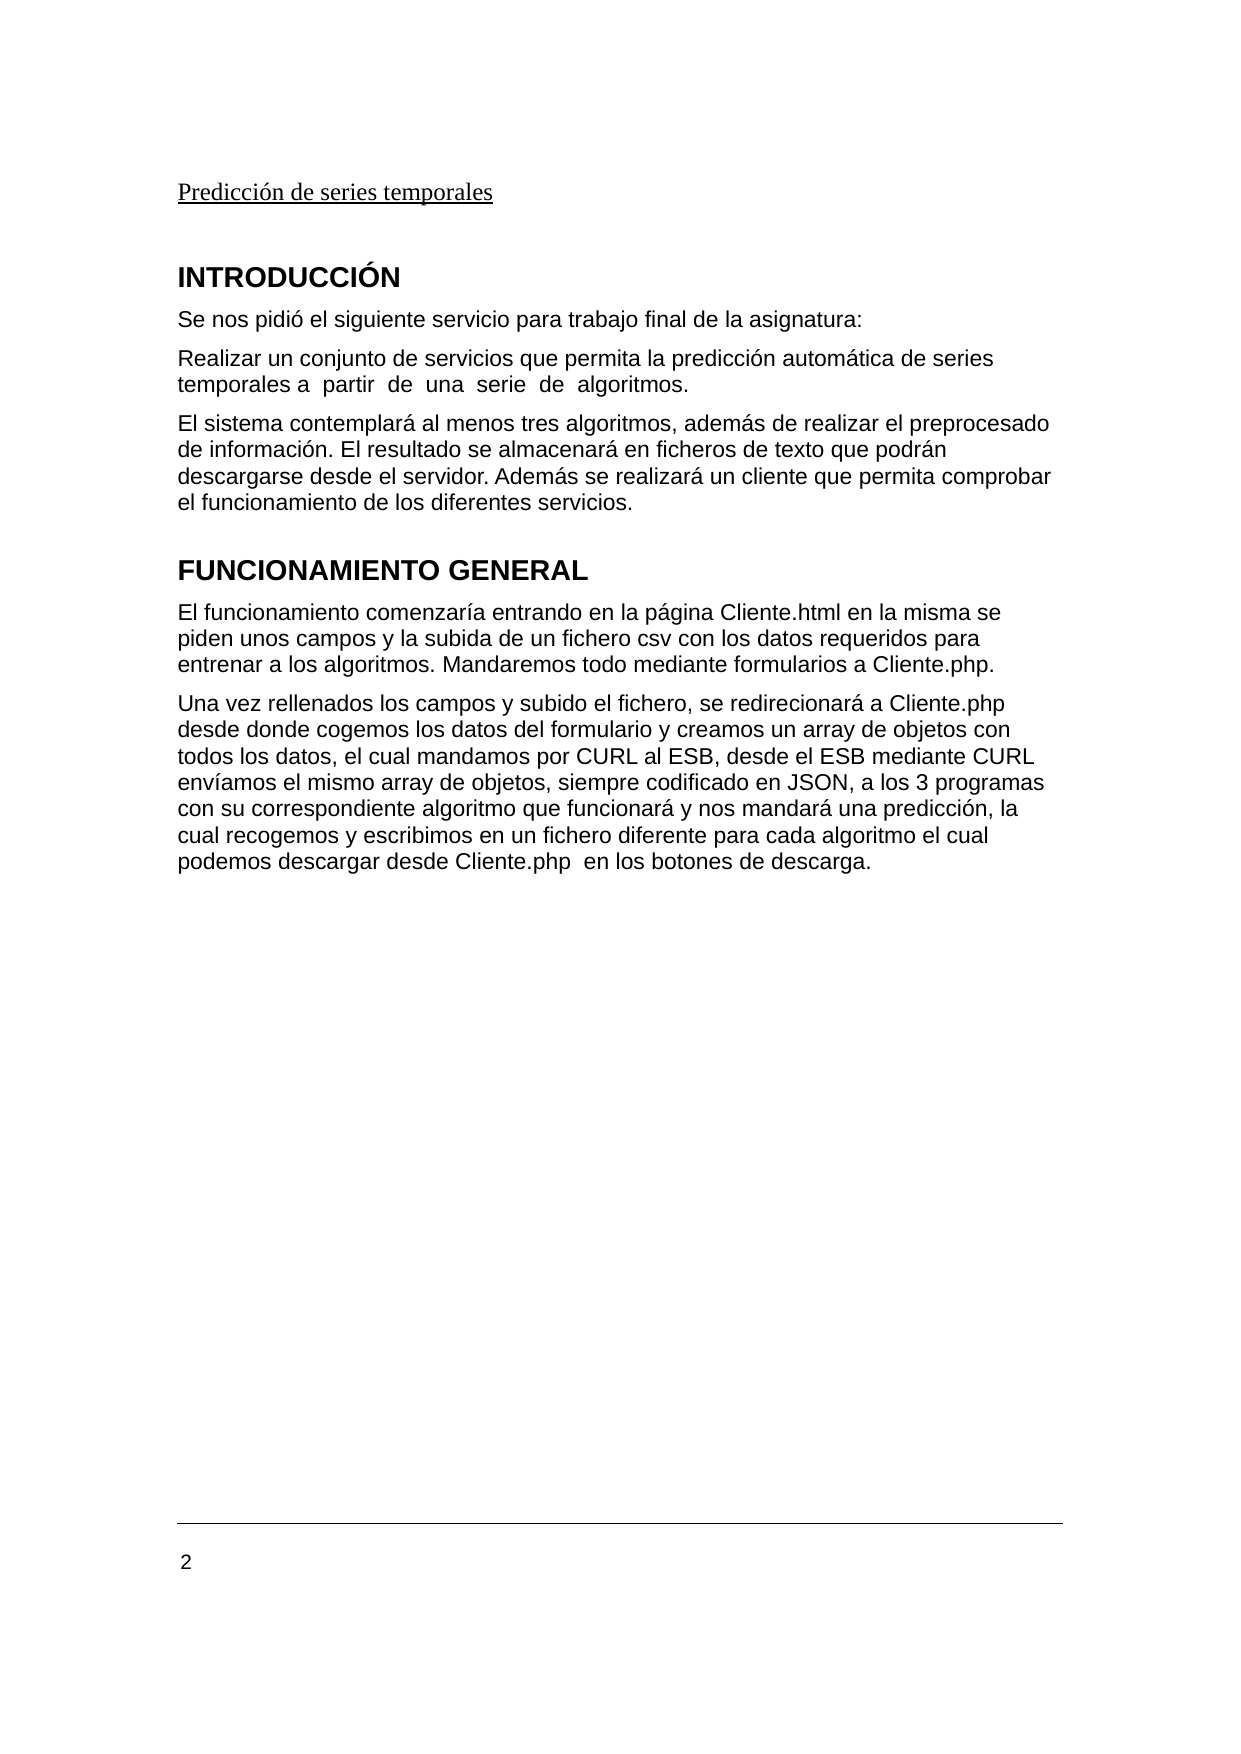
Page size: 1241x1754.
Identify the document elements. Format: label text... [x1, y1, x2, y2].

text El sistema contemplará al menos tres algoritmos, además de realizar el preprocesado de información. El resultado se almacenará en ficheros de texto que podrán descargarse desde el servidor. Además se realizará un cliente que permita comprobar el funcionamiento de los diferentes servicios. [177, 410, 1063, 515]
subtitle Funcionamiento general [177, 553, 1063, 586]
subtitle introducción [177, 260, 1063, 293]
text Realizar un conjunto de servicios que permita la predicción automática de series temporales a partir de una serie de algoritmos. [177, 345, 1063, 397]
text Se nos pidió el siguiente servicio para trabajo final de la asignatura: [177, 306, 1063, 332]
text Una vez rellenados los campos y subido el fichero, se redirecionará a Cliente.php desde donde cogemos los datos del formulario y creamos un array de objetos con todos los datos, el cual mandamos por CURL al ESB, desde el ESB mediante CURL envíamos el mismo array de objetos, siempre codificado en JSON, a los 3 programas con su correspondiente algoritmo que funcionará y nos mandará una predicción, la cual recogemos y escribimos en un fichero diferente para cada algoritmo el cual podemos descargar desde Cliente.php en los botones de descarga. [177, 690, 1063, 874]
text El funcionamiento comenzaría entrando en la página Cliente.html en la misma se piden unos campos y la subida de un fichero csv con los datos requeridos para entrenar a los algoritmos. Mandaremos todo mediante formularios a Cliente.php. [177, 598, 1063, 677]
